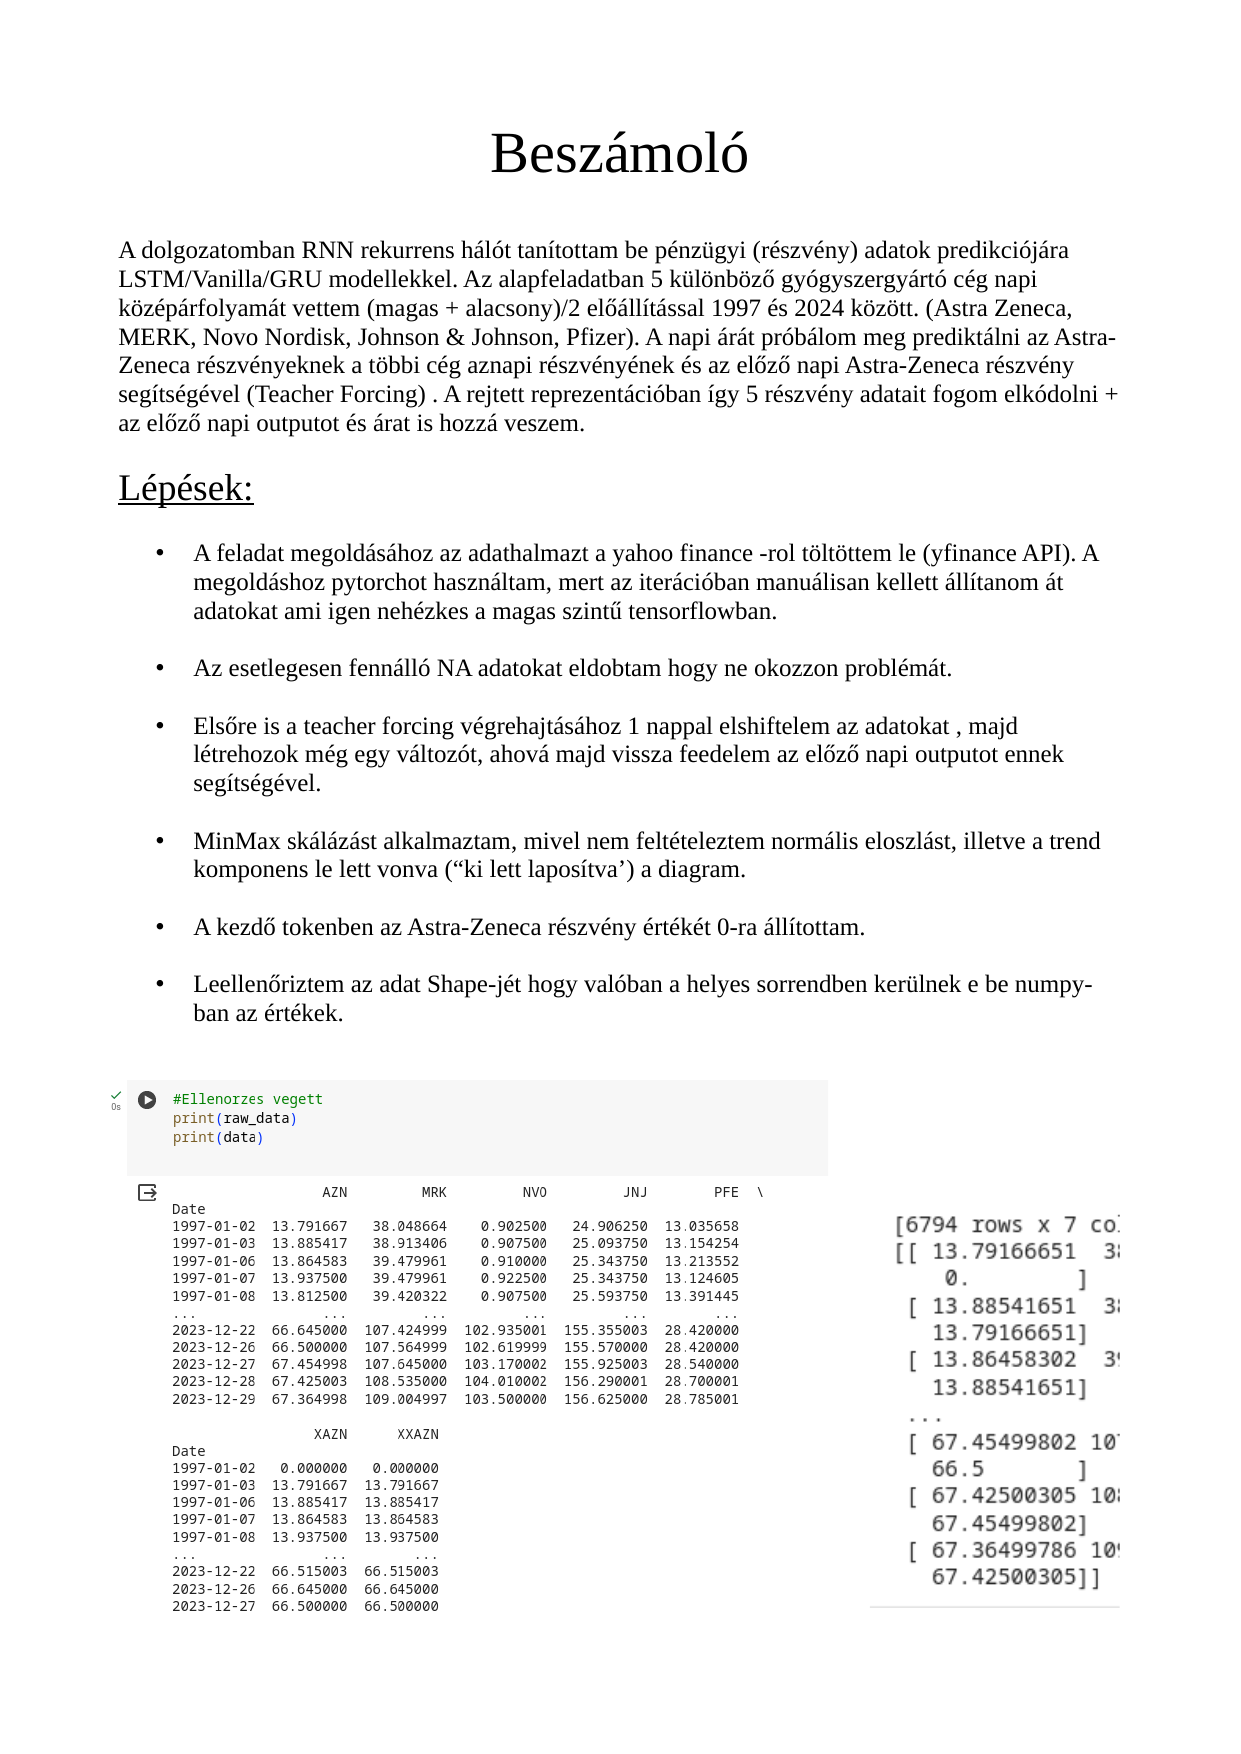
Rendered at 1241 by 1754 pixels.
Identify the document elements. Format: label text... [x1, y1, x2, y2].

picture [869, 1198, 1120, 1608]
list Az esetlegesen fennálló NA adatokat eldobtam hogy ne okozzon problémát. [156, 653, 1122, 682]
text A dolgozatomban RNN rekurrens hálót tanítottam be pénzügyi (részvény) adatok predikciójára LSTM/Vanilla/GRU modellekkel. Az alapfeladatban 5 különböző gyógyszergyártó cég napi középárfolyamát vettem (magas + alacsony)/2 előállítással 1997 és 2024 között. (Astra Zeneca, MERK, Novo Nordisk, Johnson & Johnson, Pfizer). A napi árát próbálom meg prediktálni az Astra-Zeneca részvényeknek a többi cég aznapi részvényének és az előző napi Astra-Zeneca részvény segítségével (Teacher Forcing) . A rejtett reprezentációban így 5 részvény adatait fogom elkódolni + az előző napi outputot és árat is hozzá veszem. [118, 236, 1122, 437]
picture [111, 1060, 829, 1618]
list MinMax skálázást alkalmaztam, mivel nem feltételeztem normális eloszlást, illetve a trend komponens le lett vonva (“ki lett laposítva’) a diagram. [156, 826, 1122, 883]
list Leellenőriztem az adat Shape-jét hogy valóban a helyes sorrendben kerülnek e be numpy-ban az értékek. [156, 969, 1122, 1027]
list A kezdő tokenben az Astra-Zeneca részvény értékét 0-ra állítottam. [156, 912, 1122, 941]
list Elsőre is a teacher forcing végrehajtásához 1 nappal elshiftelem az adatokat , majd létrehozok még egy változót, ahová majd vissza feedelem az előző napi outputot ennek segítségével. [156, 711, 1122, 797]
text Beszámoló [118, 118, 1122, 185]
text Lépések: [118, 466, 1122, 509]
list A feladat megoldásához az adathalmazt a yahoo finance -rol töltöttem le (yfinance API). A megoldáshoz pytorchot használtam, mert az iterációban manuálisan kellett állítanom át adatokat ami igen nehézkes a magas szintű tensorflowban. [156, 538, 1122, 624]
